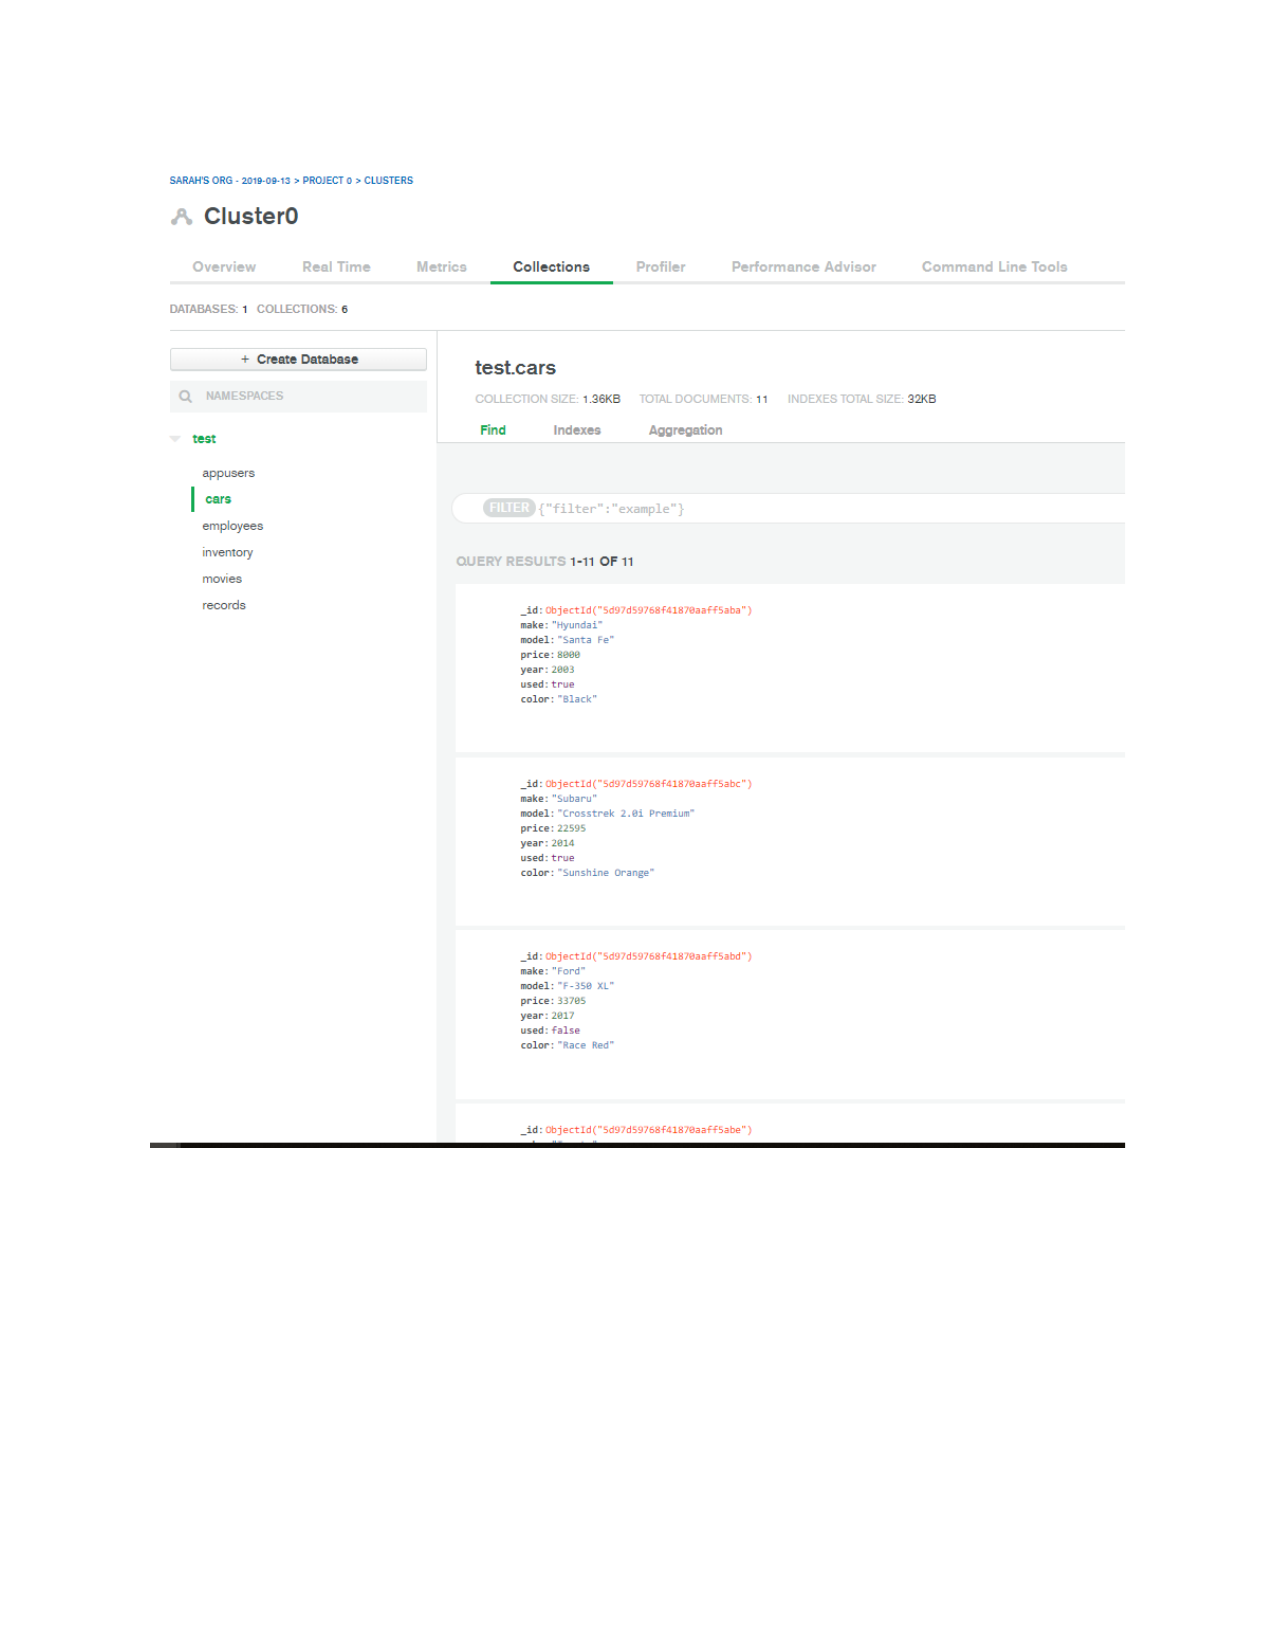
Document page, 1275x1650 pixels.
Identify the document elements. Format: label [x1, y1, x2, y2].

picture [150, 150, 1125, 1148]
